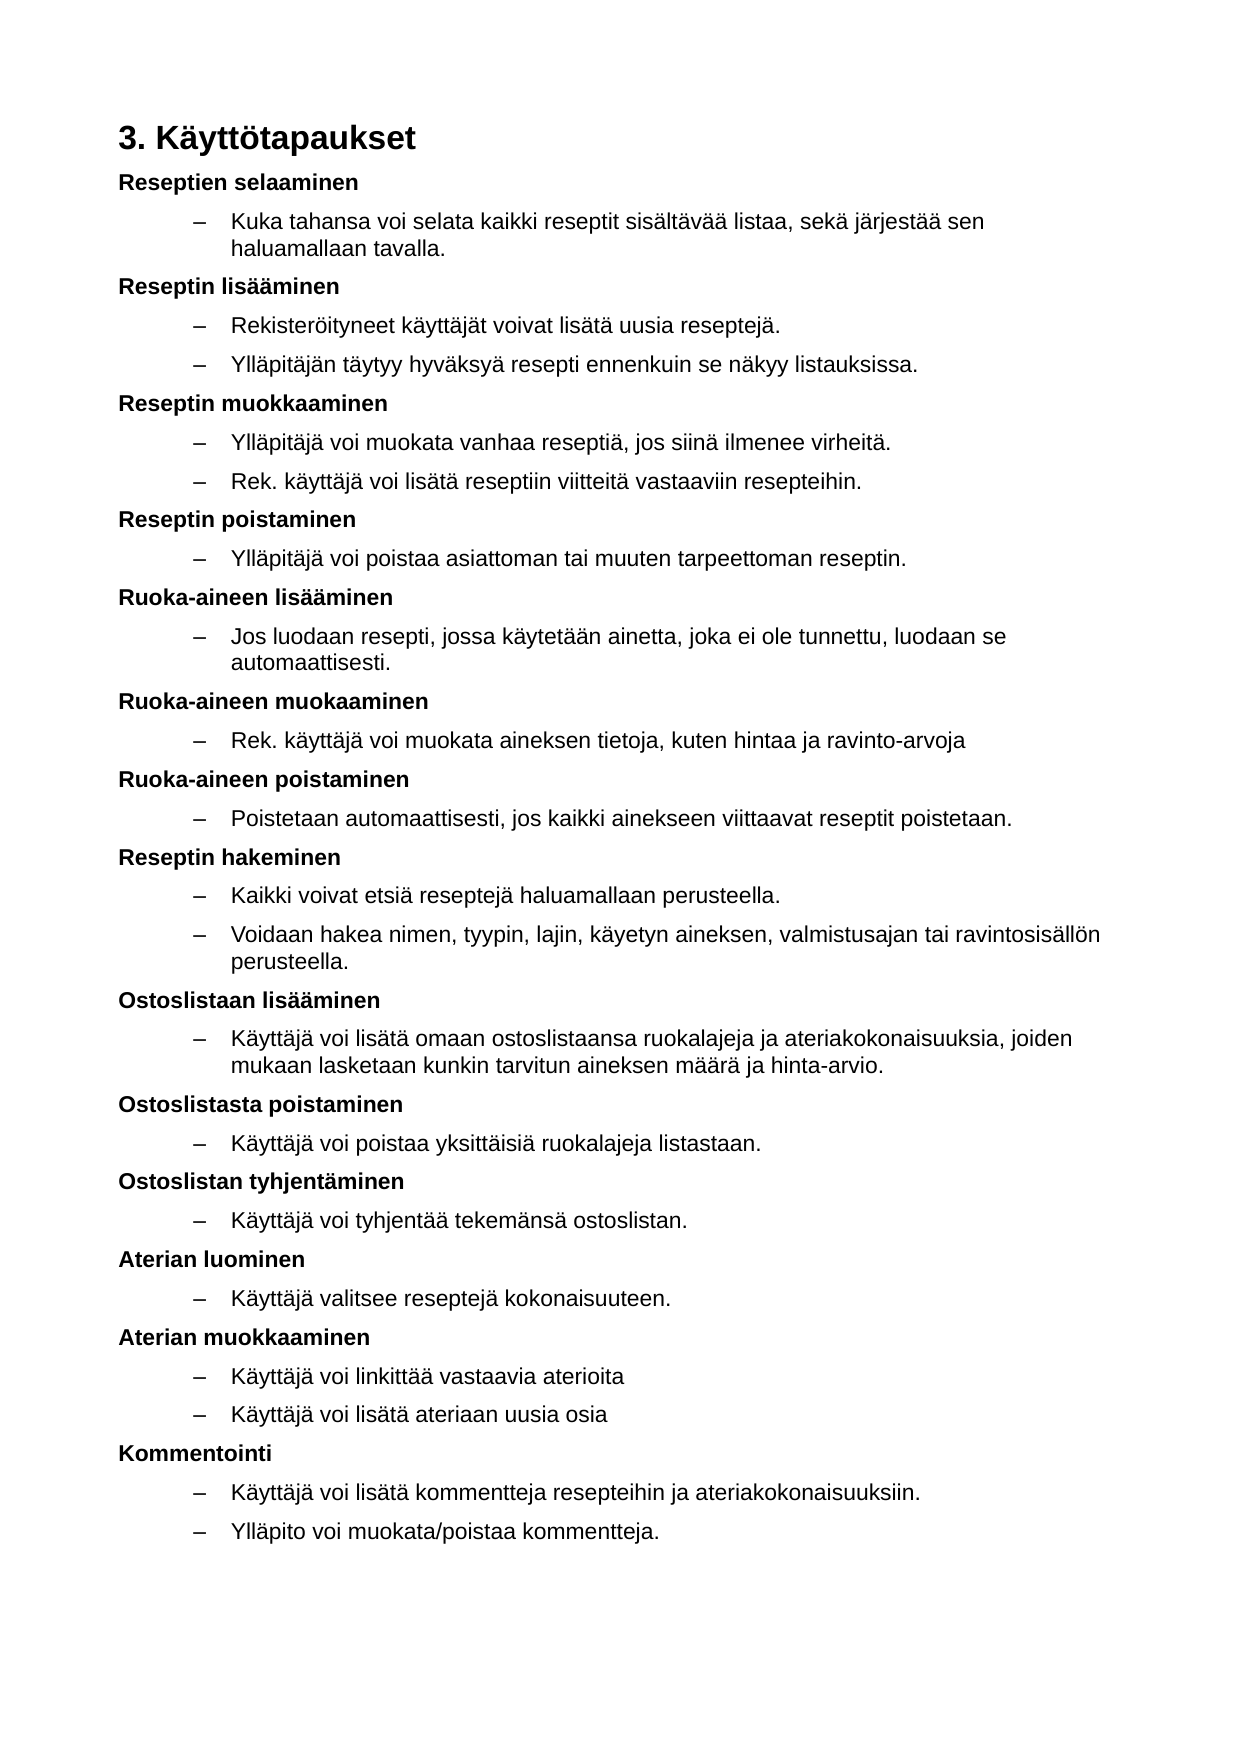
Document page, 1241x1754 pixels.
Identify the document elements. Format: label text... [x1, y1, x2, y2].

list Kaikki voivat etsiä reseptejä haluamallaan perusteella. [193, 882, 1122, 909]
text Aterian luominen [118, 1246, 1122, 1272]
text Reseptin lisääminen [118, 273, 1122, 300]
text Aterian muokkaaminen [118, 1324, 1122, 1350]
text Ruoka-aineen poistaminen [118, 766, 1122, 792]
text Kommentointi [118, 1440, 1122, 1467]
list Ylläpitäjä voi poistaa asiattoman tai muuten tarpeettoman reseptin. [193, 545, 1122, 572]
list Rek. käyttäjä voi lisätä reseptiin viitteitä vastaaviin resepteihin. [193, 468, 1122, 494]
list Käyttäjä voi lisätä omaan ostoslistaansa ruokalajeja ja ateriakokonaisuuksia, joiden mukaan lasketaan kunkin tarvitun aineksen määrä ja hinta-arvio. [193, 1025, 1122, 1078]
list Käyttäjä voi lisätä ateriaan uusia osia [193, 1401, 1122, 1428]
list Kuka tahansa voi selata kaikki reseptit sisältävää listaa, sekä järjestää sen haluamallaan tavalla. [193, 208, 1122, 261]
list Ylläpitäjä voi muokata vanhaa reseptiä, jos siinä ilmenee virheitä. [193, 429, 1122, 455]
list Käyttäjä voi lisätä kommentteja resepteihin ja ateriakokonaisuuksiin. [193, 1479, 1122, 1506]
list Poistetaan automaattisesti, jos kaikki ainekseen viittaavat reseptit poistetaan. [193, 805, 1122, 831]
list Rek. käyttäjä voi muokata aineksen tietoja, kuten hintaa ja ravinto-arvoja [193, 727, 1122, 753]
text Ruoka-aineen muokaaminen [118, 688, 1122, 714]
subtitle 3. Käyttötapaukset [118, 118, 1122, 157]
text Reseptien selaaminen [118, 169, 1122, 196]
text Ostoslistasta poistaminen [118, 1091, 1122, 1117]
list Käyttäjä valitsee reseptejä kokonaisuuteen. [193, 1285, 1122, 1311]
text Ostoslistaan lisääminen [118, 987, 1122, 1013]
text Reseptin poistaminen [118, 506, 1122, 533]
list Ylläpitäjän täytyy hyväksyä resepti ennenkuin se näkyy listauksissa. [193, 351, 1122, 377]
list Ylläpito voi muokata/poistaa kommentteja. [193, 1518, 1122, 1544]
text Ruoka-aineen lisääminen [118, 584, 1122, 611]
list Käyttäjä voi linkittää vastaavia aterioita [193, 1363, 1122, 1389]
text Ostoslistan tyhjentäminen [118, 1168, 1122, 1195]
text Reseptin hakeminen [118, 844, 1122, 870]
list Voidaan hakea nimen, tyypin, lajin, käyetyn aineksen, valmistusajan tai ravintosisällön perusteella. [193, 921, 1122, 974]
list Käyttäjä voi poistaa yksittäisiä ruokalajeja listastaan. [193, 1129, 1122, 1156]
list Käyttäjä voi tyhjentää tekemänsä ostoslistan. [193, 1207, 1122, 1233]
text Reseptin muokkaaminen [118, 390, 1122, 416]
list Rekisteröityneet käyttäjät voivat lisätä uusia reseptejä. [193, 312, 1122, 338]
list Jos luodaan resepti, jossa käytetään ainetta, joka ei ole tunnettu, luodaan se automaattisesti. [193, 623, 1122, 676]
